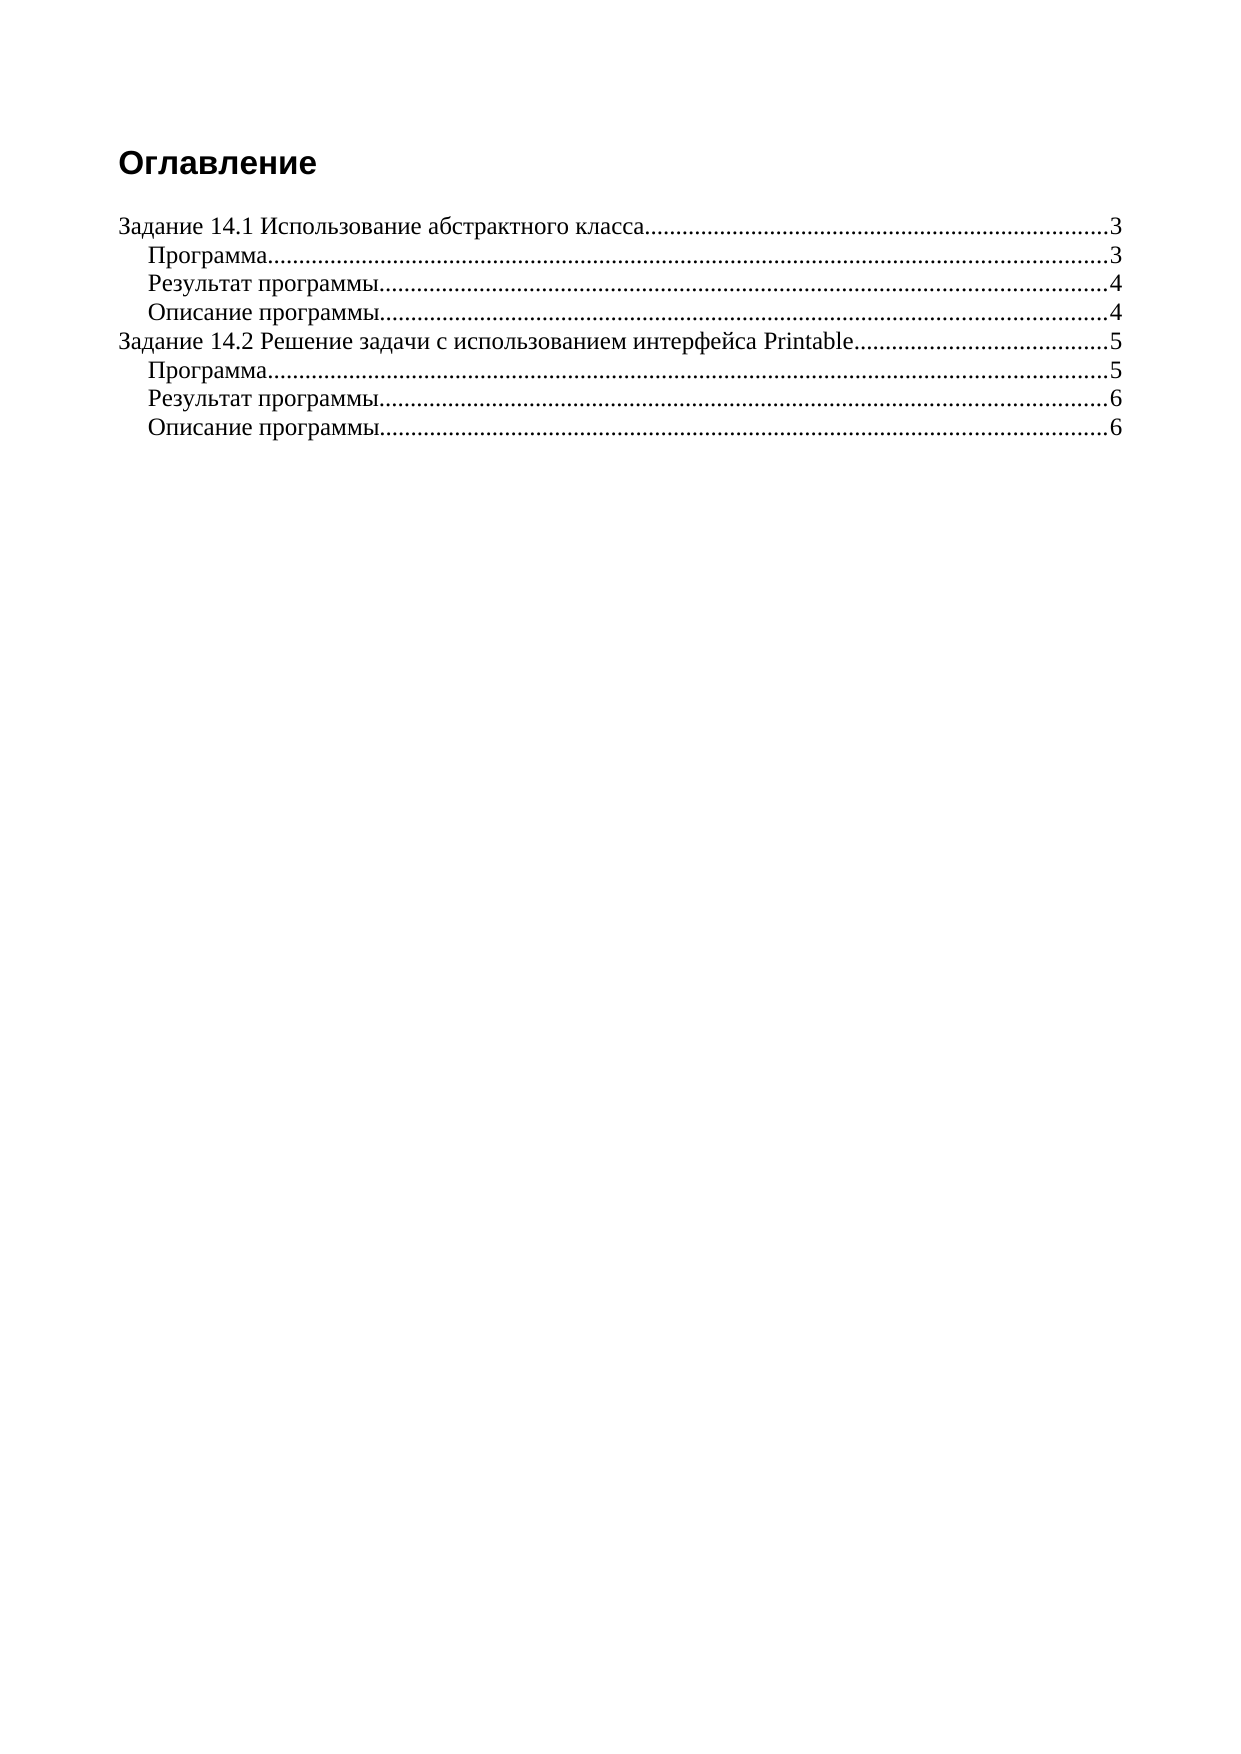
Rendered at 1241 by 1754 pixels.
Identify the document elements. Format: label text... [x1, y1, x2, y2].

text Программа 3 [148, 240, 1122, 268]
text Задание 14.2 Решение задачи с использованием интерфейса Printable 5 [118, 326, 1122, 355]
text Результат программы 6 [148, 383, 1122, 412]
text Описание программы 6 [148, 412, 1122, 441]
text Задание 14.1 Использование абстрактного класса 3 [118, 211, 1122, 240]
text Описание программы 4 [148, 297, 1122, 326]
text Результат программы 4 [148, 268, 1122, 297]
subtitle Оглавление [118, 143, 1122, 182]
text Программа 5 [148, 355, 1122, 383]
